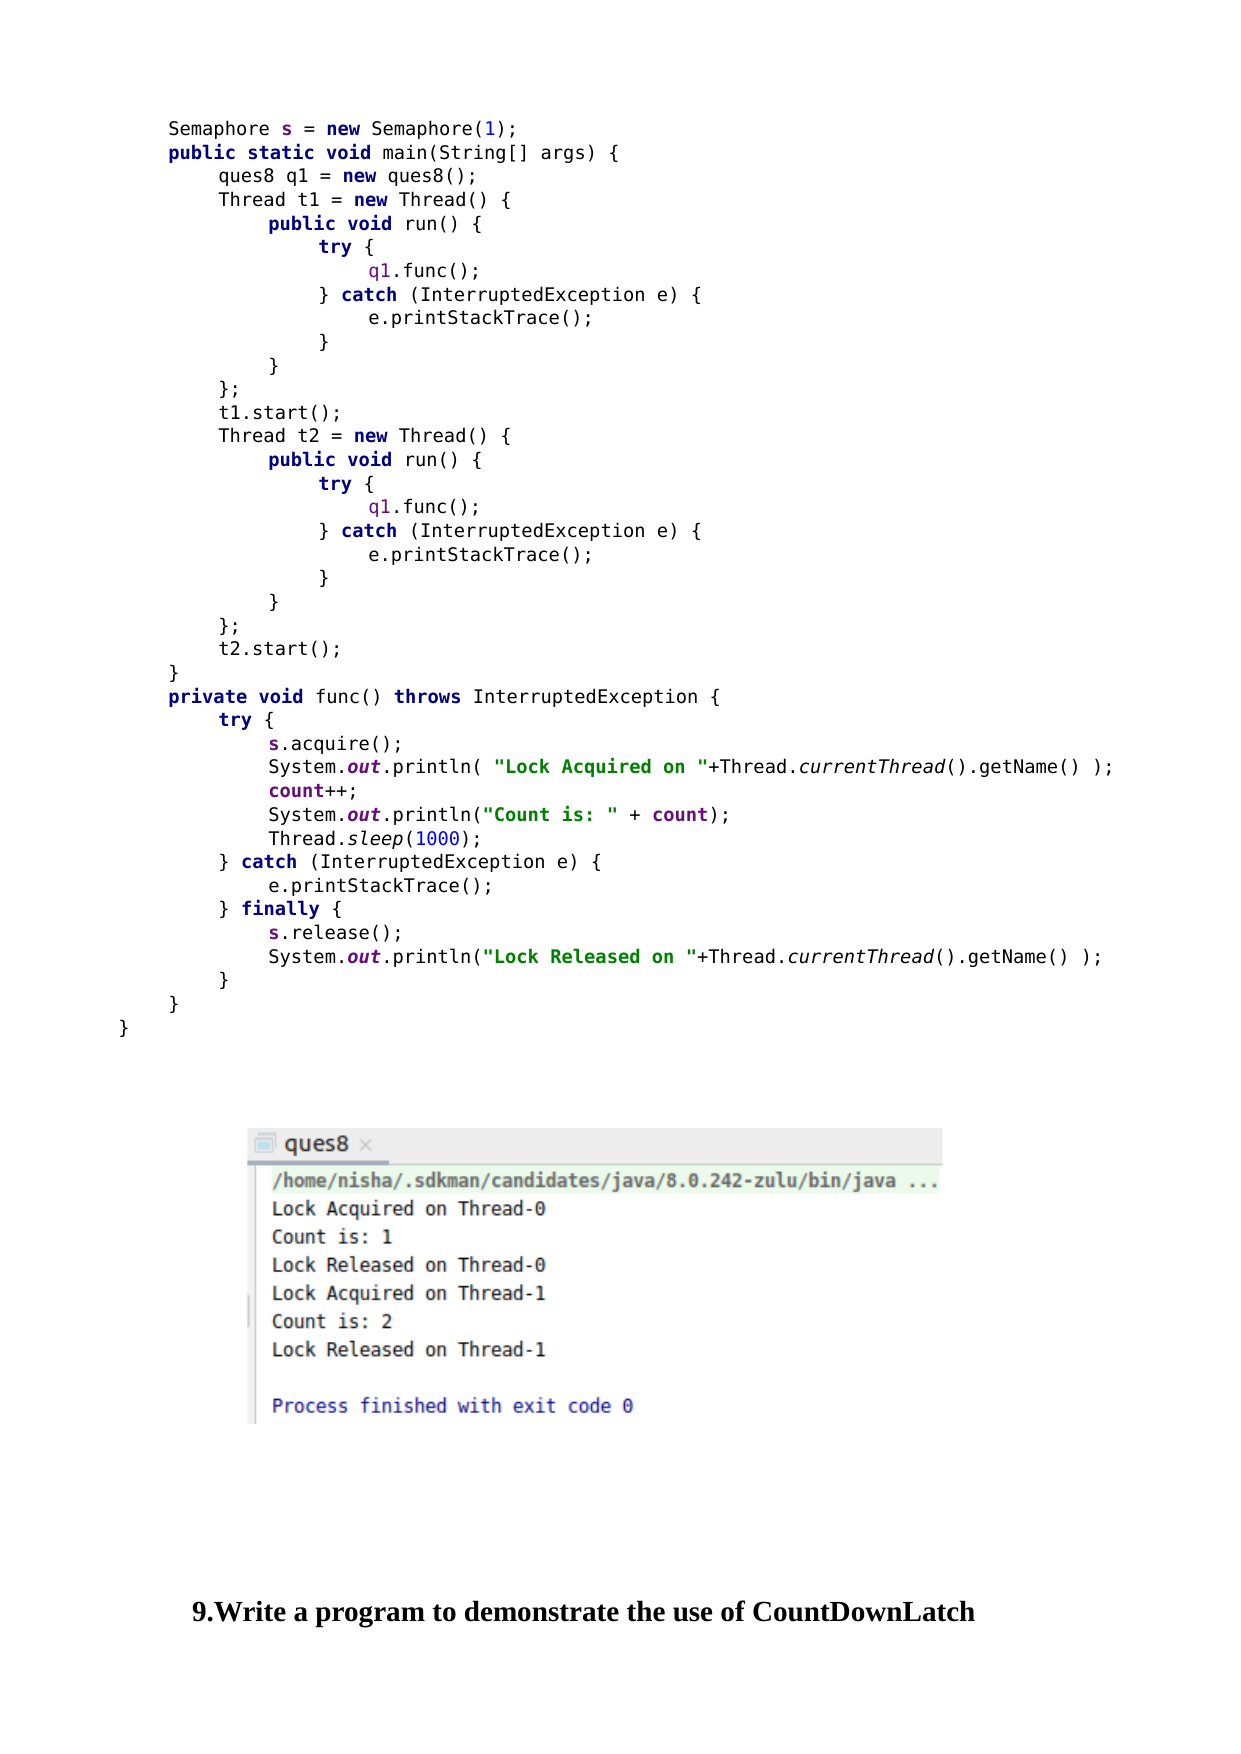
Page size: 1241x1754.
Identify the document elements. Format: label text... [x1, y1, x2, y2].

text }; [118, 615, 1122, 638]
text public void run() { [118, 213, 1122, 236]
text s.acquire(); [118, 733, 1122, 757]
text private void func() throws InterruptedException { [118, 686, 1122, 709]
text public void run() { [118, 449, 1122, 473]
text try { [118, 473, 1122, 496]
text } [118, 1017, 1122, 1038]
text Thread t2 = new Thread() { [118, 426, 1122, 449]
text t2.start(); [118, 638, 1122, 662]
text } [118, 969, 1122, 993]
text Thread.sleep(1000); [118, 827, 1122, 851]
text } finally { [118, 898, 1122, 922]
text Thread t1 = new Thread() { [118, 189, 1122, 213]
text } catch (InterruptedException e) { [118, 284, 1122, 307]
text } [118, 567, 1122, 591]
text } catch (InterruptedException e) { [118, 851, 1122, 875]
text System.out.println("Lock Released on "+Thread.currentThread().getName() ); [118, 946, 1122, 969]
text s.release(); [118, 922, 1122, 946]
text } [118, 354, 1122, 378]
text try { [118, 709, 1122, 733]
picture [247, 1128, 943, 1424]
text q1.func(); [118, 260, 1122, 284]
text ques8 q1 = new ques8(); [118, 165, 1122, 189]
text q1.func(); [118, 496, 1122, 520]
text } [118, 662, 1122, 686]
text try { [118, 236, 1122, 260]
text t1.start(); [118, 402, 1122, 426]
text System.out.println( "Lock Acquired on "+Thread.currentThread().getName() ); [118, 757, 1122, 780]
text count++; [118, 780, 1122, 804]
text System.out.println("Count is: " + count); [118, 804, 1122, 827]
text e.printStackTrace(); [118, 875, 1122, 898]
text } [118, 331, 1122, 354]
text }; [118, 378, 1122, 402]
text e.printStackTrace(); [118, 544, 1122, 567]
text } [118, 993, 1122, 1017]
text } catch (InterruptedException e) { [118, 520, 1122, 544]
text Semaphore s = new Semaphore(1); [118, 118, 1122, 142]
text e.printStackTrace(); [118, 307, 1122, 331]
text } [118, 591, 1122, 615]
list 9.Write a program to demonstrate the use of CountDownLatch [162, 1594, 1122, 1628]
text public static void main(String[] args) { [118, 142, 1122, 165]
